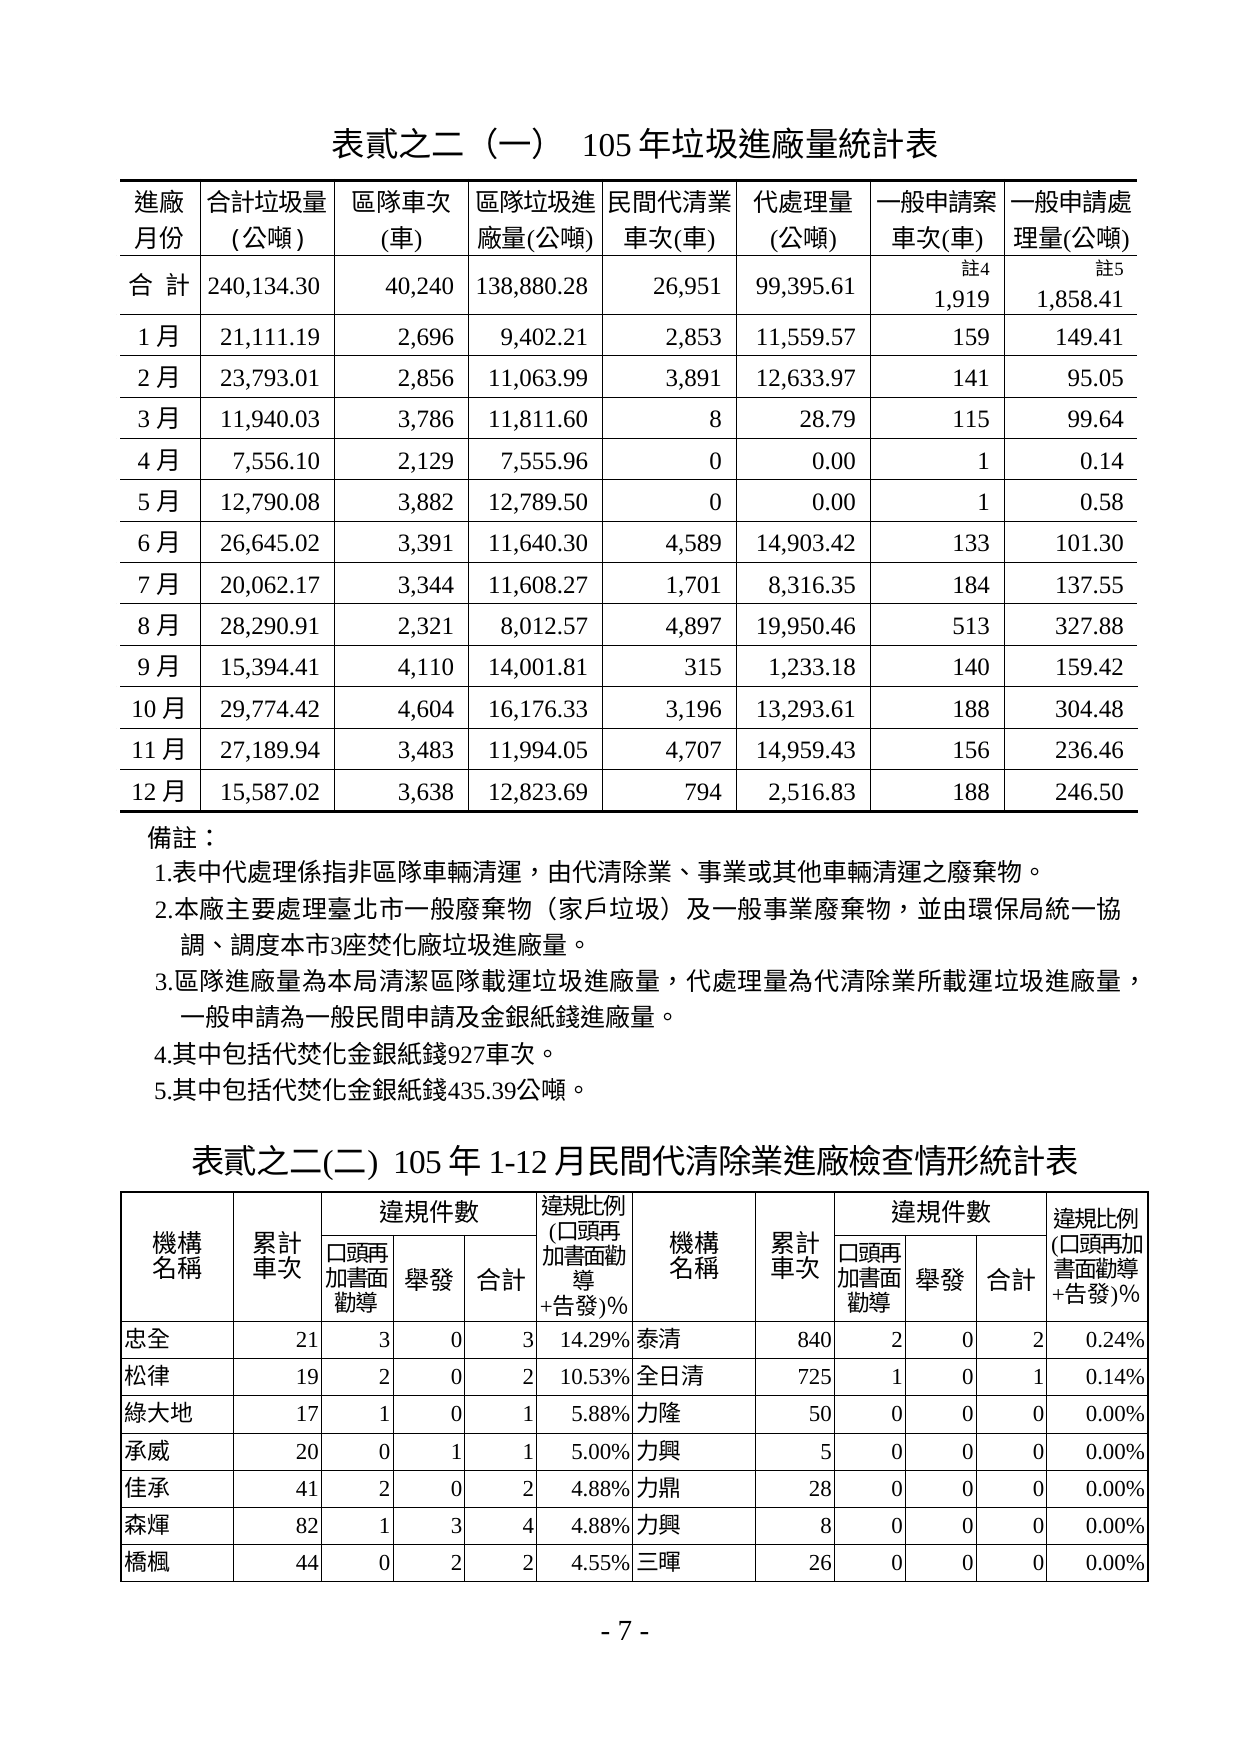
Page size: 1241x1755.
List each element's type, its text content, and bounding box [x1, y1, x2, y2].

table_header 違規件數 [322, 1193, 536, 1235]
table_header 一般申請處理量(公噸) [1005, 182, 1137, 254]
table_cell 20 [234, 1434, 321, 1470]
table_cell 0 [835, 1471, 905, 1507]
table_cell 1 月 [120, 315, 200, 355]
table_cell 10.53% [537, 1359, 632, 1395]
table_cell 4 月 [120, 439, 200, 479]
table_cell 11,811.60 [469, 398, 602, 438]
table_cell 舉發 [394, 1236, 464, 1321]
table_cell 4,707 [603, 729, 736, 769]
table_cell 44 [234, 1545, 321, 1581]
text 2.本廠主要處理臺北市一般廢棄物（家戶垃圾）及一般事業廢棄物，並由環保局統一協調、調度本市3座焚化廠垃圾進廠量。 [148, 889, 1122, 962]
table_cell 0 [603, 480, 736, 521]
table_cell 10 月 [120, 687, 200, 727]
table_cell 0 [906, 1396, 976, 1432]
table_cell 力興 [633, 1434, 755, 1470]
table_cell 1,233.18 [737, 646, 870, 686]
table_header 區隊垃圾進廠量(公噸) [469, 182, 602, 254]
table_cell 28 [756, 1471, 834, 1507]
table_cell 19,950.46 [737, 604, 870, 645]
table_cell 159.42 [1005, 646, 1138, 686]
table_cell 註5 1,858.41 [1005, 256, 1137, 314]
table_cell 1 [322, 1508, 393, 1544]
table_cell 忠全 [122, 1322, 233, 1358]
table_cell 0 [906, 1359, 976, 1395]
table_header 違規比例 (口頭再加書面勸導 +告發)％ [1047, 1193, 1147, 1321]
table_cell 2,321 [335, 604, 468, 645]
table_cell 138,880.28 [469, 256, 602, 314]
table_cell 0.00% [1047, 1508, 1147, 1544]
table_cell 合 計 [120, 256, 200, 314]
table_cell 0.00 [737, 439, 870, 479]
table_cell 力鼎 [633, 1471, 755, 1507]
table_cell 舉發 [906, 1236, 976, 1321]
table_cell 12 月 [120, 770, 200, 810]
table_cell 0 [906, 1322, 976, 1358]
table_cell 28.79 [737, 398, 870, 438]
table_cell 0 [394, 1322, 464, 1358]
table_cell 41 [234, 1471, 321, 1507]
table_cell 184 [871, 563, 1004, 603]
table_cell 0 [835, 1434, 905, 1470]
table_cell 3 [394, 1508, 464, 1544]
table_cell 1 [322, 1396, 393, 1432]
table_cell 0.14% [1047, 1359, 1147, 1395]
table_cell 0 [977, 1508, 1046, 1544]
table_cell 0.00% [1047, 1471, 1147, 1507]
table_header 累計 車次 [234, 1193, 321, 1321]
table_cell 156 [871, 729, 1004, 769]
table_cell 15,587.02 [201, 770, 334, 810]
table_cell 2 [465, 1471, 536, 1507]
table_cell 11,940.03 [201, 398, 334, 438]
table_cell 合計 [977, 1236, 1046, 1321]
table_cell 14.29% [537, 1322, 632, 1358]
table_cell 三暉 [633, 1545, 755, 1581]
table_cell 8 月 [120, 604, 200, 645]
table_cell 3,891 [603, 356, 736, 397]
table_cell 513 [871, 604, 1004, 645]
table_cell 0.24% [1047, 1322, 1147, 1358]
table_cell 0 [906, 1434, 976, 1470]
table_cell 2,516.83 [737, 770, 870, 810]
table_cell 11,559.57 [737, 315, 870, 355]
table_header 違規件數 [835, 1193, 1046, 1235]
table_cell 3,196 [603, 687, 736, 727]
table_cell 4,604 [335, 687, 468, 727]
table_cell 4.88% [537, 1508, 632, 1544]
table_cell 口頭再加書面勸導 [322, 1236, 393, 1321]
table_cell 11,063.99 [469, 356, 602, 397]
table_cell 3 [465, 1322, 536, 1358]
table_cell 0 [603, 439, 736, 479]
table_cell 0.14 [1005, 439, 1137, 479]
table_cell 141 [871, 356, 1004, 397]
table_cell 0 [394, 1471, 464, 1507]
table_cell 246.50 [1005, 770, 1138, 810]
table_cell 3,391 [335, 522, 468, 562]
table_cell 0 [835, 1396, 905, 1432]
table_cell 21 [234, 1322, 321, 1358]
table_cell 0 [906, 1545, 976, 1581]
table_cell 99,395.61 [737, 256, 870, 314]
table_header 一般申請案 車次(車) [871, 182, 1004, 254]
table_cell 11,994.05 [469, 729, 602, 769]
table_cell 森煇 [122, 1508, 233, 1544]
table_cell 6 月 [120, 522, 200, 562]
table_cell 2 [322, 1471, 393, 1507]
table_cell 2 月 [120, 356, 200, 397]
table_cell 236.46 [1005, 729, 1138, 769]
table_cell 0 [906, 1471, 976, 1507]
table_header 機構 名稱 [633, 1193, 755, 1321]
table_cell 0.00% [1047, 1396, 1147, 1432]
table_cell 12,789.50 [469, 480, 602, 521]
table_cell 16,176.33 [469, 687, 602, 727]
table_header 合計垃圾量(公噸) [201, 182, 334, 254]
table_cell 2,853 [603, 315, 736, 355]
table_header 違規比例 (口頭再加書面勸導 +告發)％ [537, 1193, 632, 1321]
table_cell 5.00% [537, 1434, 632, 1470]
table_cell 15,394.41 [201, 646, 334, 686]
table_cell 佳承 [122, 1471, 233, 1507]
table_cell 0 [977, 1396, 1046, 1432]
table_cell 95.05 [1005, 356, 1137, 397]
table_cell 28,290.91 [201, 604, 334, 645]
table_cell 115 [871, 398, 1004, 438]
table_cell 8,012.57 [469, 604, 602, 645]
table_cell 0 [322, 1545, 393, 1581]
table_cell 3 [322, 1322, 393, 1358]
table_cell 188 [871, 770, 1004, 810]
table_cell 2 [465, 1545, 536, 1581]
text 1.表中代處理係指非區隊車輛清運，由代清除業、事業或其他車輛清運之廢棄物。 [148, 853, 1122, 889]
table_cell 11,608.27 [469, 563, 602, 603]
text 5.其中包括代焚化金銀紙錢435.39公噸。 [148, 1070, 1122, 1107]
table_cell 23,793.01 [201, 356, 334, 397]
table_cell 99.64 [1005, 398, 1137, 438]
table_cell 315 [603, 646, 736, 686]
table_cell 2,696 [335, 315, 468, 355]
table_cell 4.55% [537, 1545, 632, 1581]
table_cell 14,001.81 [469, 646, 602, 686]
table_cell 327.88 [1005, 604, 1137, 645]
table_cell 2,856 [335, 356, 468, 397]
table_cell 8 [756, 1508, 834, 1544]
table_cell 0 [977, 1434, 1046, 1470]
table_cell 188 [871, 687, 1004, 727]
table_cell 19 [234, 1359, 321, 1395]
text 3.區隊進廠量為本局清潔區隊載運垃圾進廠量，代處理量為代清除業所載運垃圾進廠量，一般申請為一般民間申請及金銀紙錢進廠量。 [148, 962, 1122, 1034]
table_cell 159 [871, 315, 1004, 355]
table_cell 26,951 [603, 256, 736, 314]
table_cell 40,240 [335, 256, 468, 314]
table_cell 14,903.42 [737, 522, 870, 562]
table_header 民間代清業 車次(車) [603, 182, 736, 254]
text 表貳之二（一） 105年垃圾進廠量統計表 [148, 118, 1122, 166]
table_cell 4,589 [603, 522, 736, 562]
table_cell 50 [756, 1396, 834, 1432]
table_cell 0.00% [1047, 1434, 1147, 1470]
table_cell 12,790.08 [201, 480, 334, 521]
table_cell 4,897 [603, 604, 736, 645]
table_cell 承威 [122, 1434, 233, 1470]
table_cell 1 [977, 1359, 1046, 1395]
table_cell 7 月 [120, 563, 200, 603]
table_header 區隊車次 (車) [335, 182, 468, 254]
table_cell 2 [465, 1359, 536, 1395]
table_cell 註4 1,919 [871, 256, 1004, 314]
table_cell 3,882 [335, 480, 468, 521]
table_cell 27,189.94 [201, 729, 334, 769]
table_cell 2 [977, 1322, 1046, 1358]
table_cell 3,638 [335, 770, 468, 810]
table_cell 力隆 [633, 1396, 755, 1432]
table_cell 794 [603, 770, 736, 810]
table_cell 松律 [122, 1359, 233, 1395]
table_cell 8 [603, 398, 736, 438]
table_cell 5 月 [120, 480, 200, 521]
table_cell 9,402.21 [469, 315, 602, 355]
table_cell 17 [234, 1396, 321, 1432]
table_header 機構 名稱 [122, 1193, 233, 1321]
table_cell 0 [835, 1508, 905, 1544]
table_cell 0 [394, 1396, 464, 1432]
table_cell 1 [871, 439, 1004, 479]
table_cell 82 [234, 1508, 321, 1544]
table_cell 20,062.17 [201, 563, 334, 603]
table_cell 4 [465, 1508, 536, 1544]
table_cell 1 [835, 1359, 905, 1395]
table_cell 133 [871, 522, 1004, 562]
table_header 代處理量 (公噸) [737, 182, 870, 254]
table_cell 泰清 [633, 1322, 755, 1358]
table_cell 0 [977, 1471, 1046, 1507]
table_cell 3 月 [120, 398, 200, 438]
table_cell 21,111.19 [201, 315, 334, 355]
text 4.其中包括代焚化金銀紙錢927車次。 [148, 1034, 1122, 1070]
table_cell 101.30 [1005, 522, 1137, 562]
table_cell 3,344 [335, 563, 468, 603]
table_cell 7,555.96 [469, 439, 602, 479]
table_cell 240,134.30 [201, 256, 334, 314]
table_cell 2 [394, 1545, 464, 1581]
table_cell 0.00% [1047, 1545, 1147, 1581]
table_cell 8,316.35 [737, 563, 870, 603]
table_cell 725 [756, 1359, 834, 1395]
table_cell 137.55 [1005, 563, 1137, 603]
table_cell 840 [756, 1322, 834, 1358]
table_cell 4,110 [335, 646, 468, 686]
table_cell 橋楓 [122, 1545, 233, 1581]
table_cell 1,701 [603, 563, 736, 603]
table_cell 0.00 [737, 480, 870, 521]
table_cell 29,774.42 [201, 687, 334, 727]
table_cell 1 [465, 1396, 536, 1432]
table_cell 全日清 [633, 1359, 755, 1395]
table_cell 0 [394, 1359, 464, 1395]
table_header 進廠 月份 [120, 182, 200, 254]
table_cell 0 [977, 1545, 1046, 1581]
table_cell 26,645.02 [201, 522, 334, 562]
table_cell 4.88% [537, 1471, 632, 1507]
table_cell 0.58 [1005, 480, 1137, 521]
text 備註： [148, 826, 1122, 853]
table_cell 2,129 [335, 439, 468, 479]
table_header 累計 車次 [756, 1193, 834, 1321]
table_cell 12,633.97 [737, 356, 870, 397]
table_cell 304.48 [1005, 687, 1138, 727]
table_cell 5 [756, 1434, 834, 1470]
table_cell 5.88% [537, 1396, 632, 1432]
table_cell 9 月 [120, 646, 200, 686]
table_cell 1 [871, 480, 1004, 521]
table_cell 14,959.43 [737, 729, 870, 769]
table_cell 7,556.10 [201, 439, 334, 479]
table_cell 2 [835, 1322, 905, 1358]
table_cell 13,293.61 [737, 687, 870, 727]
table_cell 1 [465, 1434, 536, 1470]
table_cell 綠大地 [122, 1396, 233, 1432]
table_cell 1 [394, 1434, 464, 1470]
table_cell 140 [871, 646, 1004, 686]
table_cell 149.41 [1005, 315, 1137, 355]
text 表貳之二(二) 105年1-12月民間代清除業進廠檢查情形統計表 [148, 1135, 1122, 1183]
table_cell 11 月 [120, 729, 200, 769]
table_cell 0 [906, 1508, 976, 1544]
table_cell 26 [756, 1545, 834, 1581]
table_cell 合計 [465, 1236, 536, 1321]
table_cell 3,786 [335, 398, 468, 438]
table_cell 2 [322, 1359, 393, 1395]
table_cell 0 [322, 1434, 393, 1470]
table_cell 0 [835, 1545, 905, 1581]
table_cell 12,823.69 [469, 770, 602, 810]
table_cell 11,640.30 [469, 522, 602, 562]
table_cell 口頭再加書面勸導 [835, 1236, 905, 1321]
table_cell 3,483 [335, 729, 468, 769]
table_cell 力興 [633, 1508, 755, 1544]
